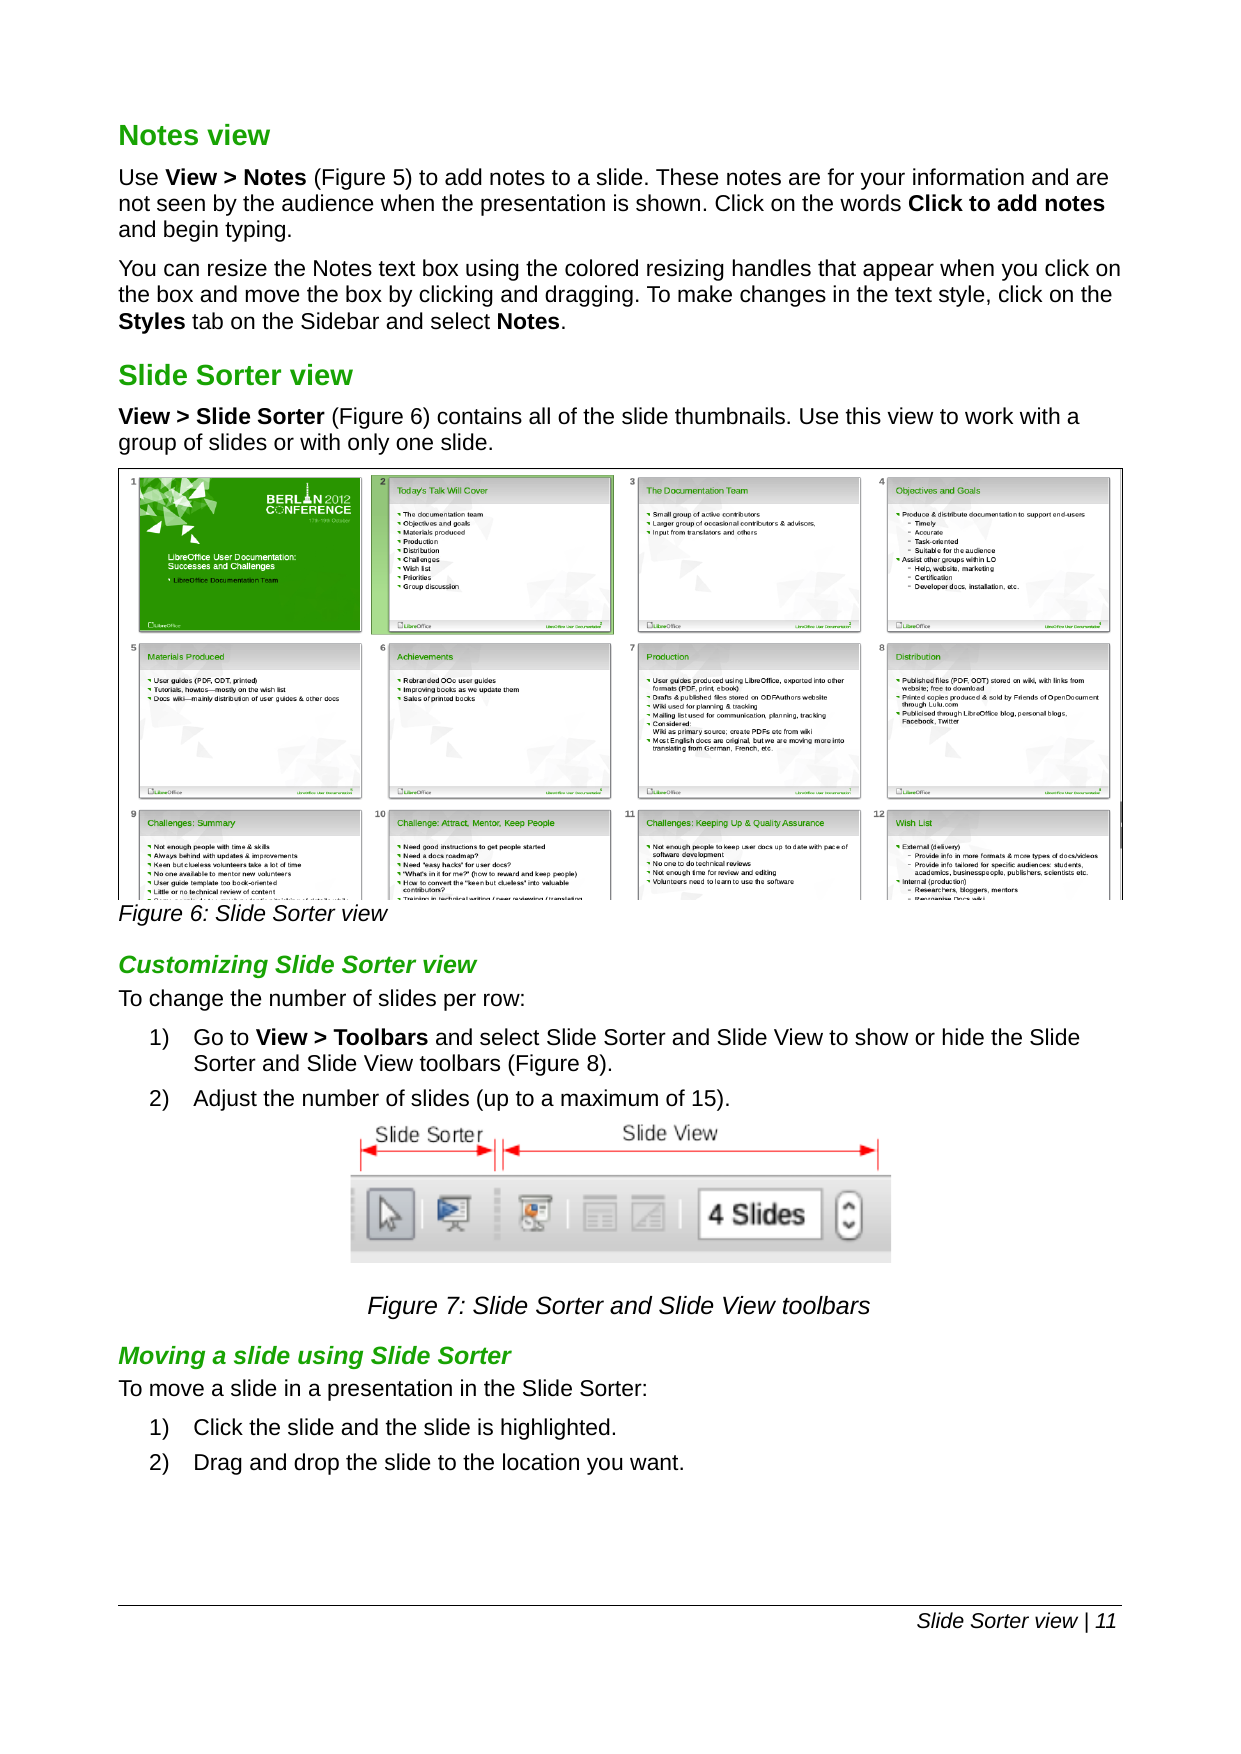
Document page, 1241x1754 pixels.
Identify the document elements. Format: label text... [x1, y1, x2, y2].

text Figure 6: Slide Sorter view [118, 900, 1122, 926]
picture [119, 469, 1122, 900]
subtitle Notes view [118, 118, 1122, 152]
subtitle Customizing Slide Sorter view [118, 950, 1122, 979]
text Figure 7: Slide Sorter and Slide View toolbars [349, 1263, 891, 1320]
list Click the slide and the slide is highlighted. [169, 1414, 1122, 1441]
subtitle Moving a slide using Slide Sorter [118, 1341, 1122, 1369]
text View > Slide Sorter (Figure 6) contains all of the slide thumbnails. Use this view to work with a group of slides or with only one slide. [118, 403, 1122, 456]
list Adjust the number of slides (up to a maximum of 15). [169, 1085, 1122, 1112]
picture [349, 1123, 892, 1263]
subtitle Slide Sorter view [118, 358, 1122, 391]
list To move a slide in a presentation in the Slide Sorter: [118, 1375, 1122, 1402]
list To change the number of slides per row: [118, 985, 1122, 1011]
list Drag and drop the slide to the location you want. [169, 1449, 1122, 1476]
text You can resize the Notes text box using the colored resizing handles that appear when you click on the box and move the box by clicking and dragging. To make changes in the text style, click on the Styles tab on the Sidebar and select Notes. [118, 255, 1122, 334]
list Go to View > Toolbars and select Slide Sorter and Slide View to show or hide the Slide Sorter and Slide View toolbars (Figure 8). [169, 1024, 1122, 1077]
text Use View > Notes (Figure 5) to add notes to a slide. These notes are for your information and are not seen by the audience when the presentation is shown. Click on the words Click to add notes and begin typing. [118, 163, 1122, 242]
